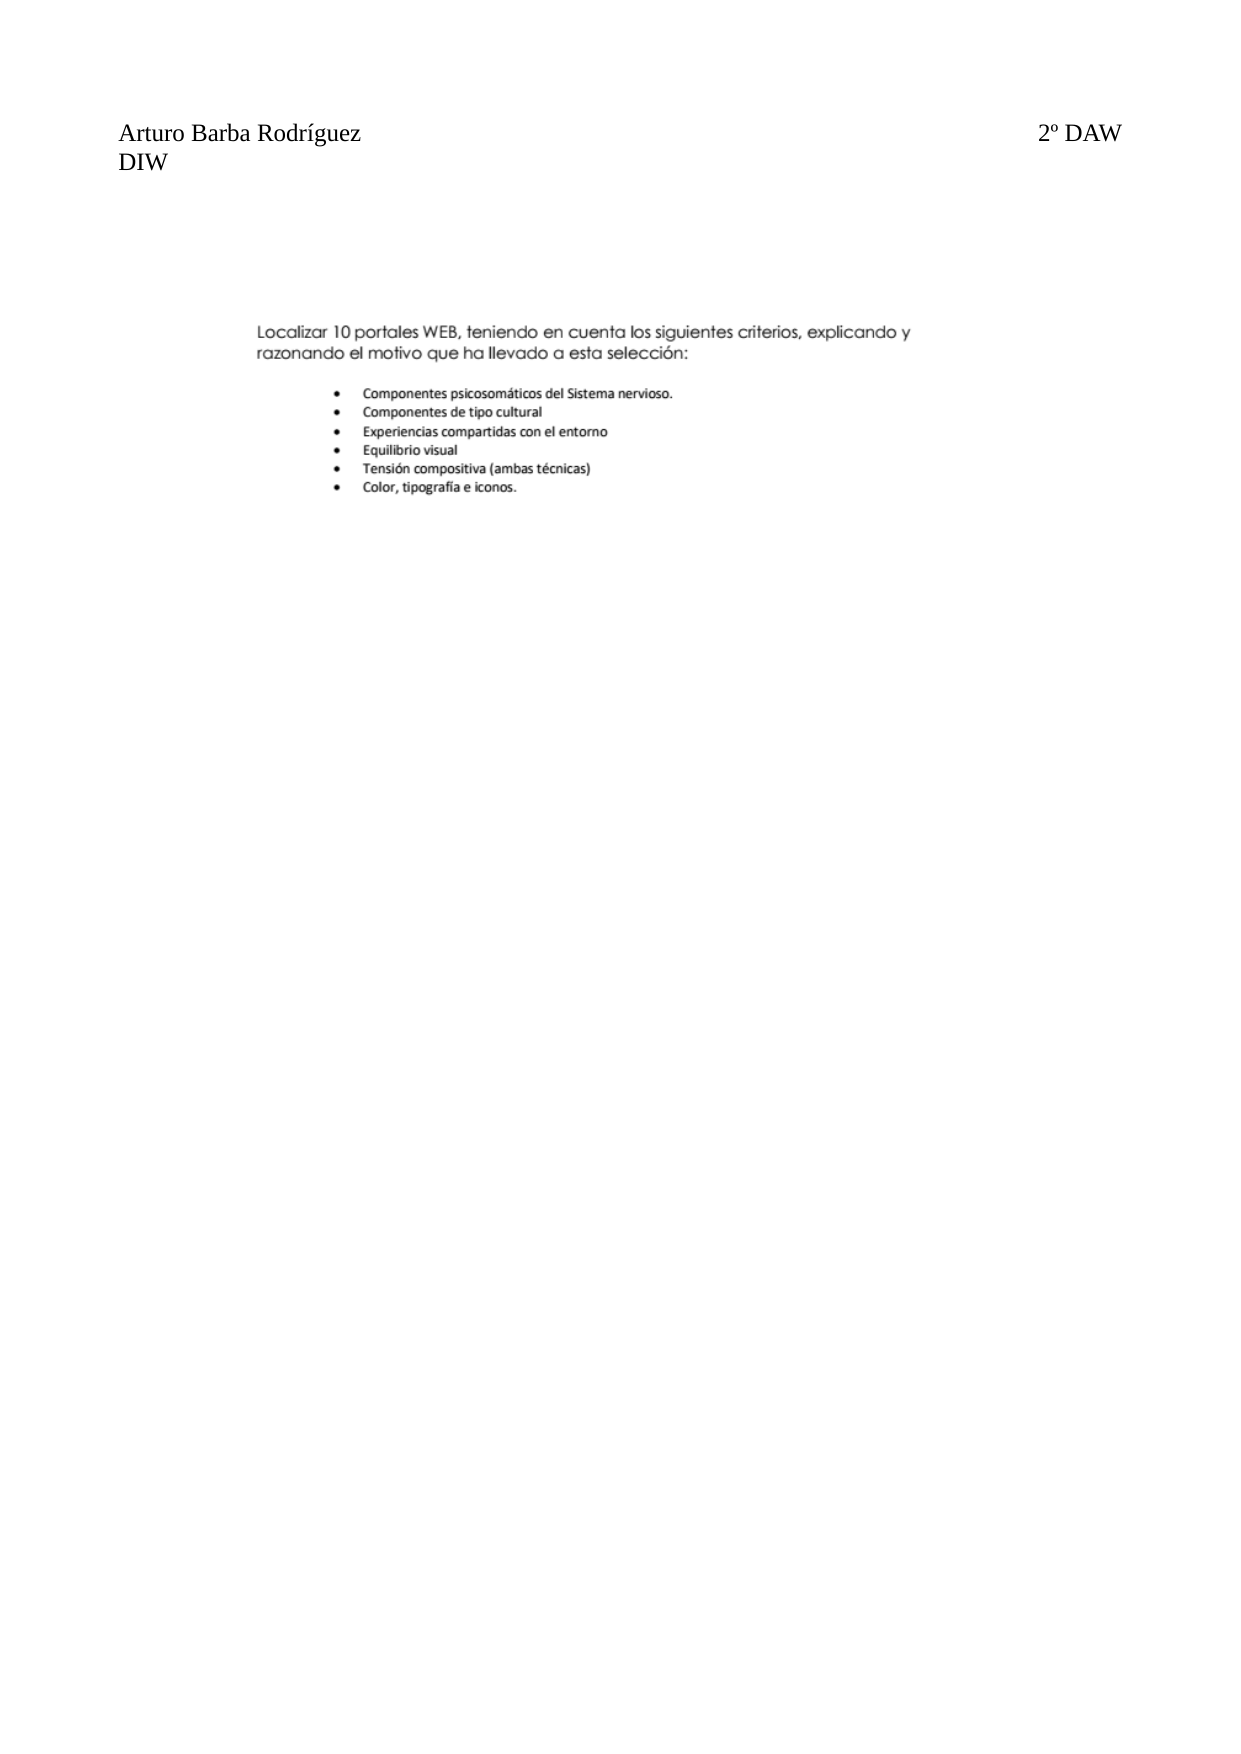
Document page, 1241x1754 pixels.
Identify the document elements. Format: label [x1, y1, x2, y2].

picture [118, 205, 1123, 1505]
